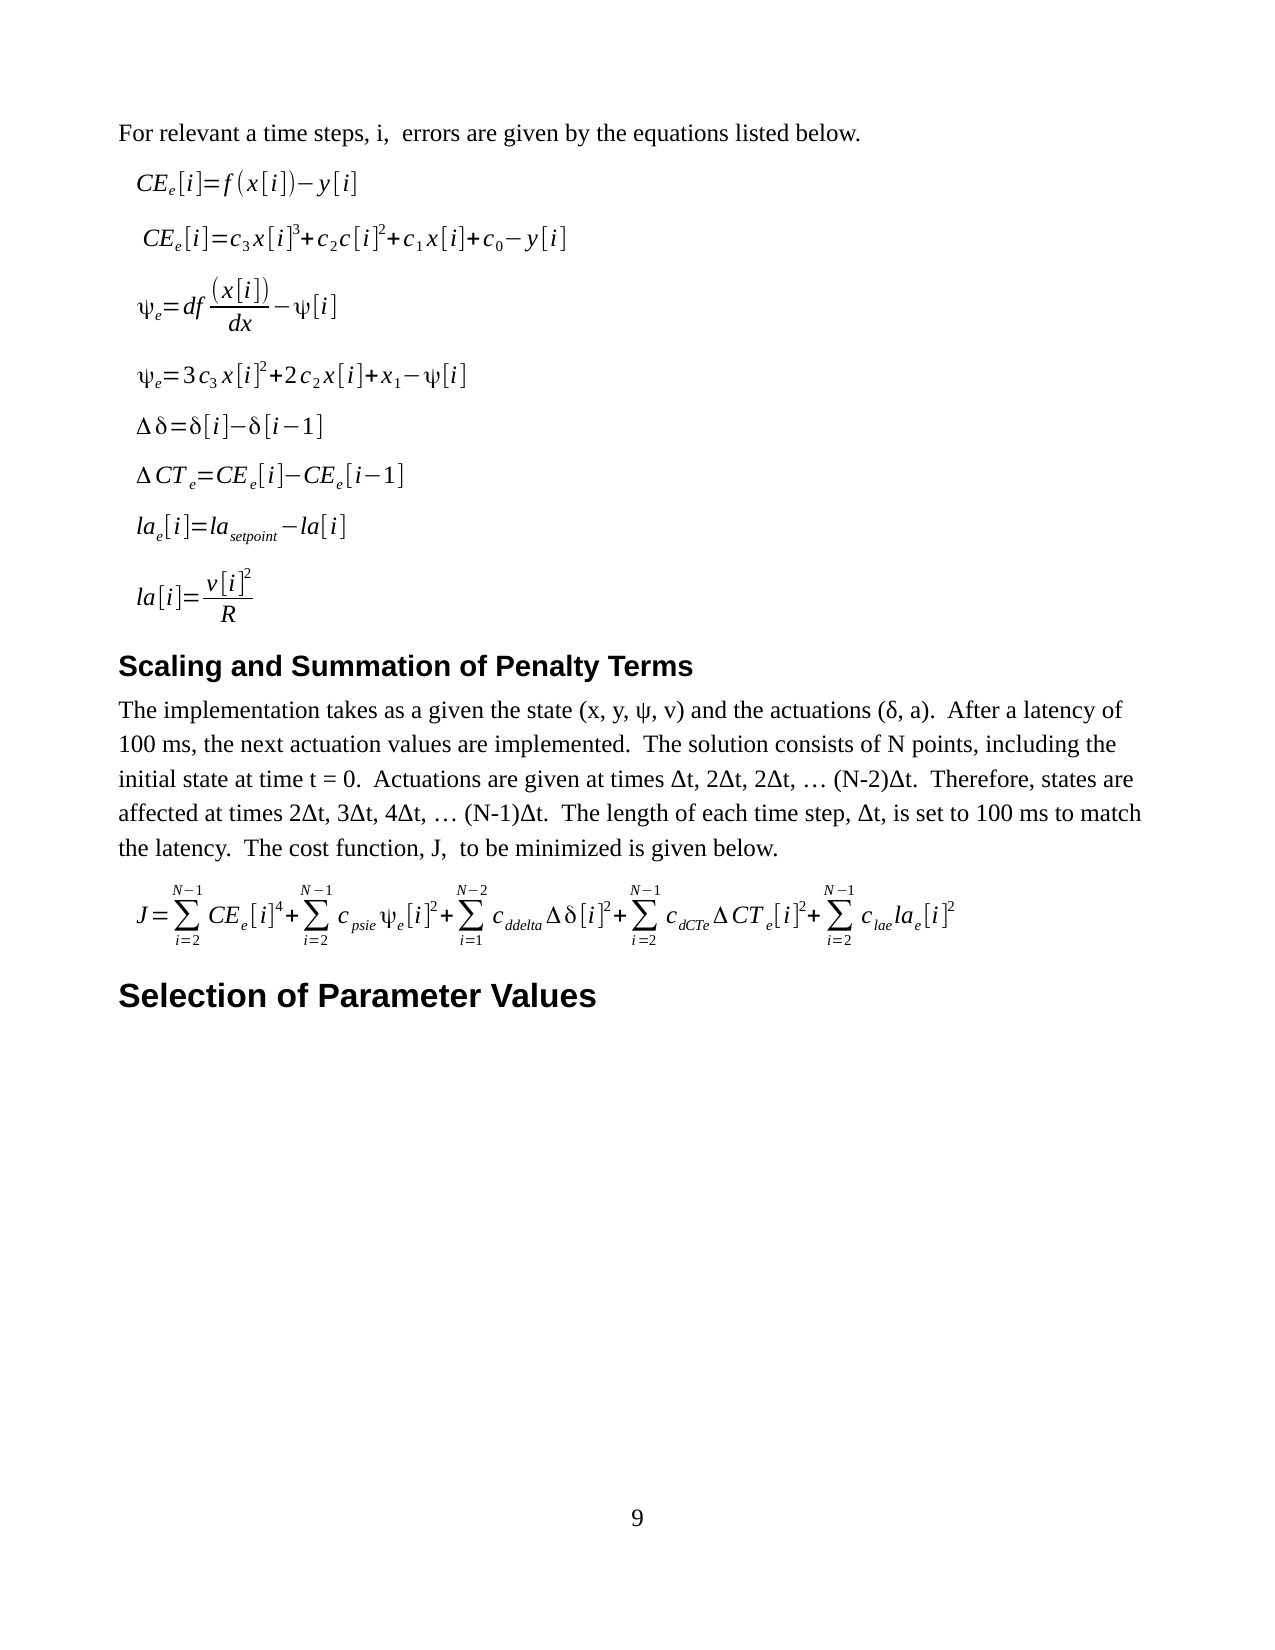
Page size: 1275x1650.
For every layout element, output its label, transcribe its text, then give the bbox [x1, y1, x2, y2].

subtitle Selection of Parameter Values [118, 976, 1157, 1014]
subtitle Scaling and Summation of Penalty Terms [118, 648, 1157, 682]
text The implementation takes as a given the state (x, y, ψ, v) and the actuations (δ, a). After a latency of 100 ms, the next actuation values are implemented. The solution consists of N points, including the initial state at time t = 0. Actuations are given at times Δt, 2Δt, 2Δt, … (N-2)Δt. Therefore, states are affected at times 2Δt, 3Δt, 4Δt, … (N-1)Δt. The length of each time step, Δt, is set to 100 ms to match the latency. The cost function, J, to be minimized is given below. [118, 695, 1157, 861]
text For relevant a time steps, i, errors are given by the equations listed below. [118, 118, 1157, 147]
